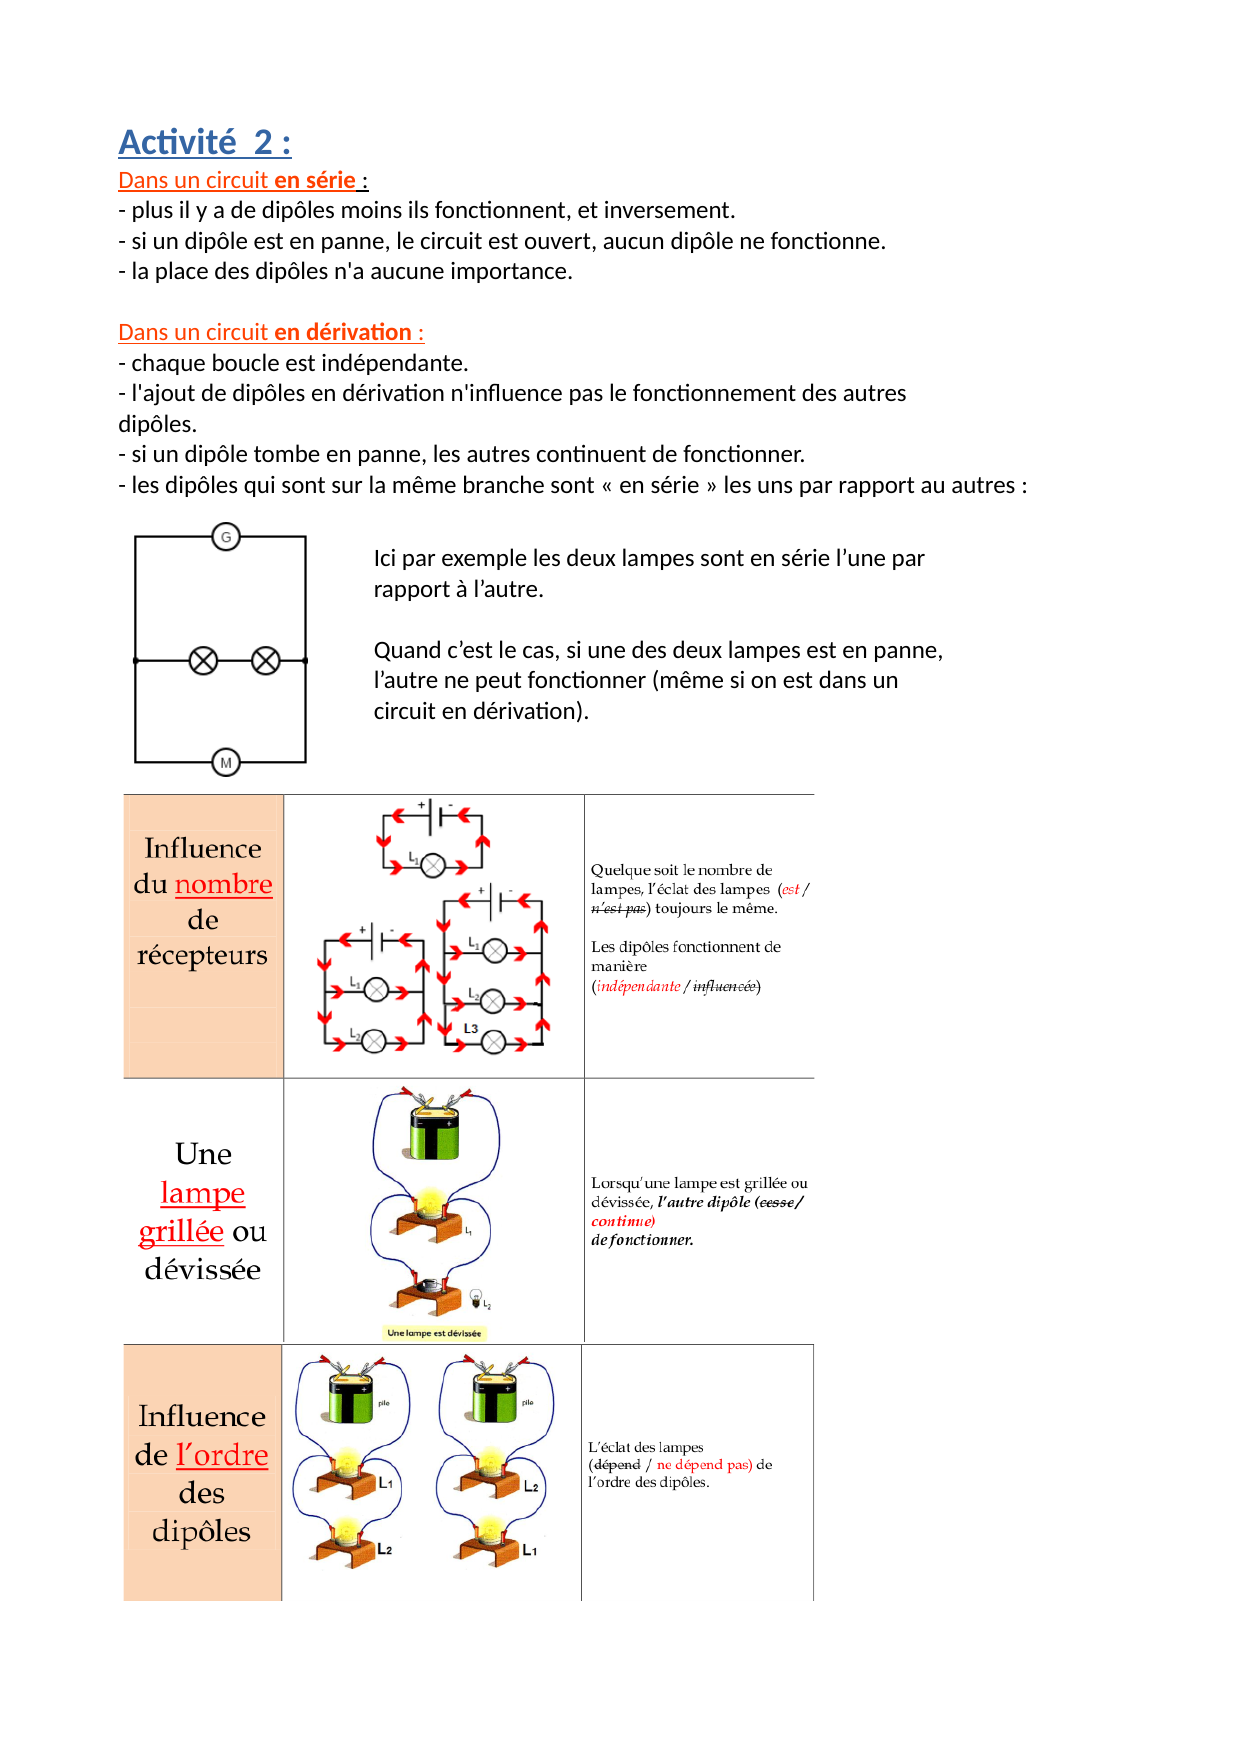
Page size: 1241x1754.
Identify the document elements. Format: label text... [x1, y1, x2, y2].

text - les dipôles qui sont sur la même branche sont « en série » les uns par rapport au autres : [118, 469, 1122, 500]
text Activité 2 : [118, 118, 1122, 164]
text - chaque boucle est indépendante. [118, 347, 1122, 378]
text dipôles. [118, 408, 1122, 439]
text - la place des dipôles n'a aucune importance. [118, 256, 1122, 286]
picture [132, 522, 308, 777]
picture [123, 793, 815, 1601]
text - plus il y a de dipôles moins ils fonctionnent, et inversement. [118, 194, 1122, 225]
text - l'ajout de dipôles en dérivation n'influence pas le fonctionnement des autres [118, 378, 1122, 408]
text Dans un circuit en série : [118, 164, 1122, 194]
text - si un dipôle tombe en panne, les autres continuent de fonctionner. [118, 439, 1122, 469]
text - si un dipôle est en panne, le circuit est ouvert, aucun dipôle ne fonctionne. [118, 225, 1122, 256]
text Dans un circuit en dérivation : [118, 317, 1122, 347]
